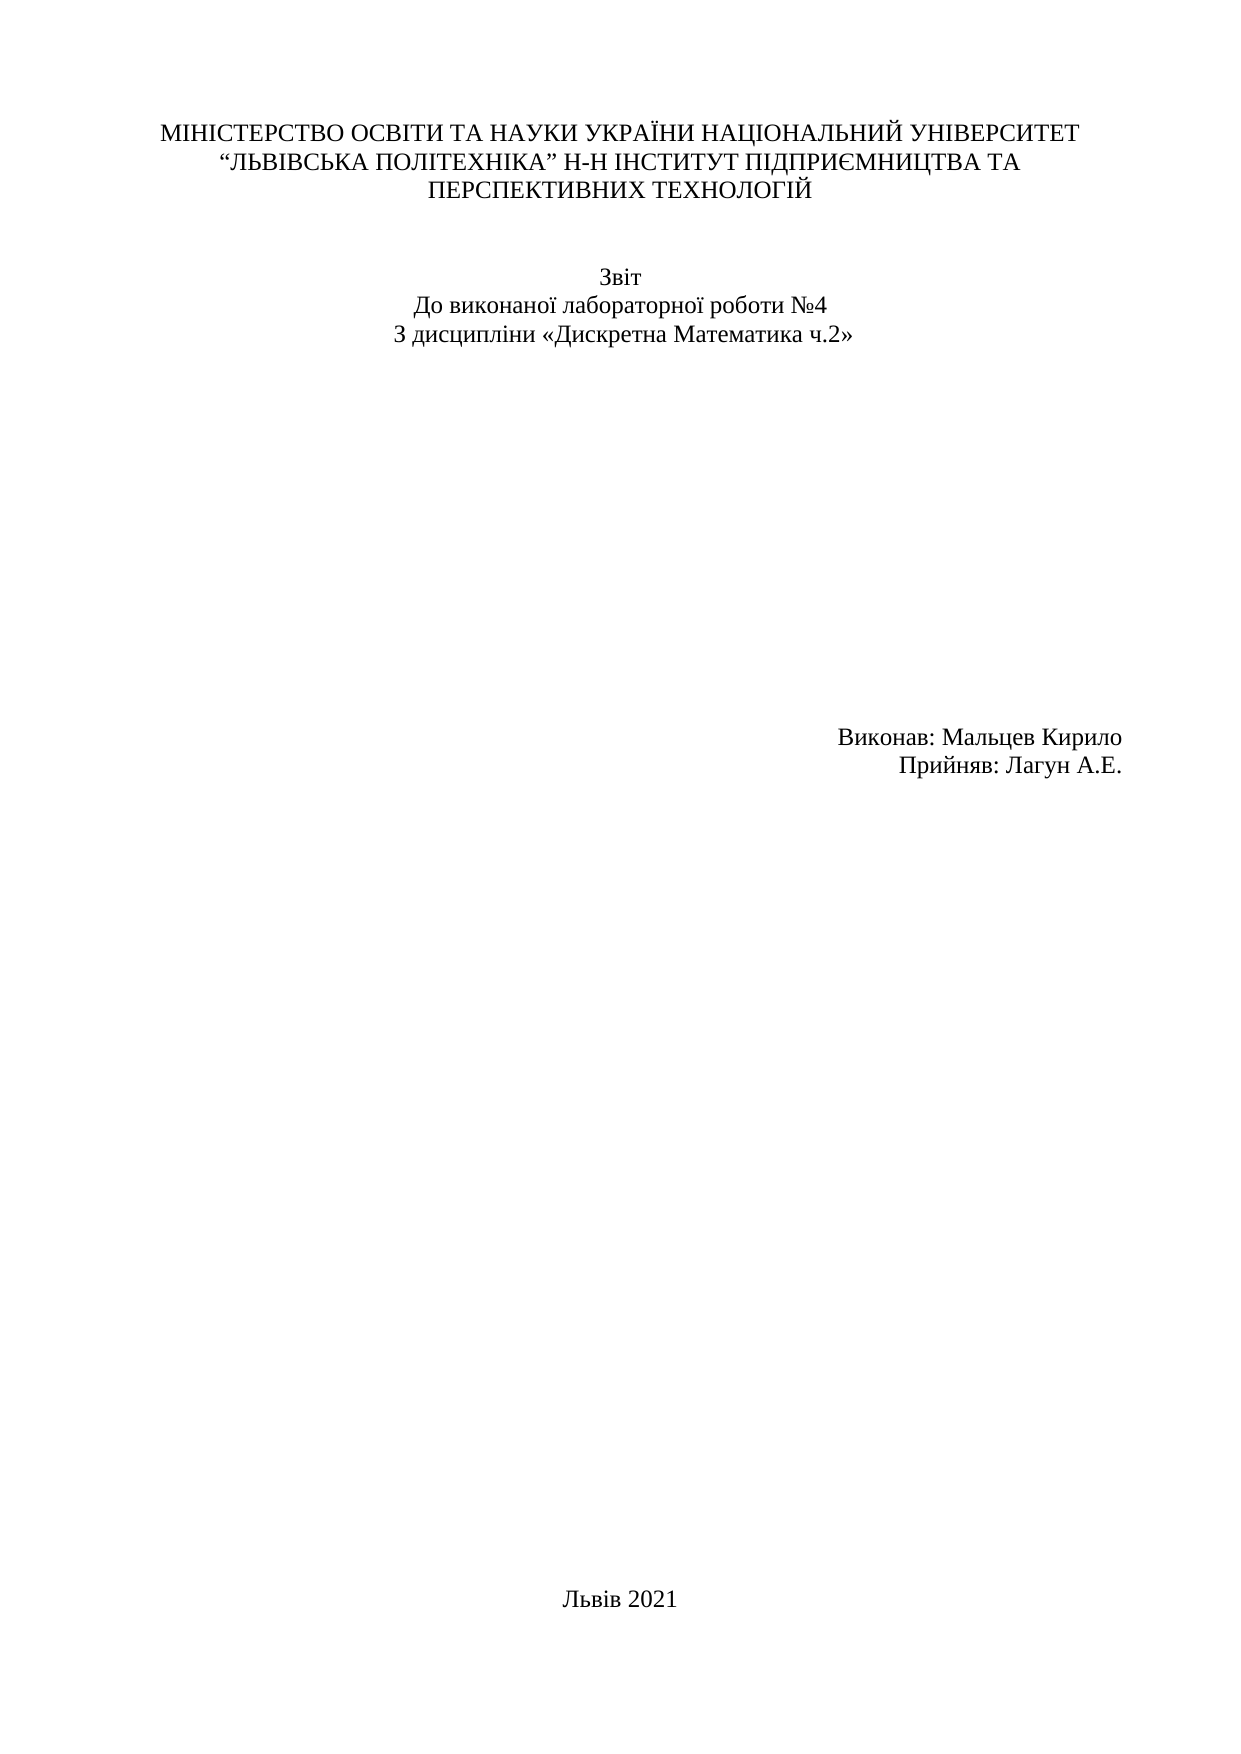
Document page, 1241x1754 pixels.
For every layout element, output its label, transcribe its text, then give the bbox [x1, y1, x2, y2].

text З дисципліни «Дискретна Математика ч.2» [118, 319, 1122, 348]
text МІНІСТЕРСТВО ОСВІТИ ТА НАУКИ УКРАЇНИ НАЦІОНАЛЬНИЙ УНІВЕРСИТЕТ “ЛЬВІВСЬКА ПОЛІТЕХНІКА” Н-Н ІНСТИТУТ ПІДПРИЄМНИЦТВА ТА ПЕРСПЕКТИВНИХ ТЕХНОЛОГІЙ [118, 118, 1122, 204]
text До виконаної лабораторної роботи №4 [118, 291, 1122, 319]
text Прийняв: Лагун А.Е. [118, 751, 1122, 779]
text Звіт [118, 262, 1122, 291]
text Львів 2021 [118, 1584, 1122, 1613]
text Виконав: Мальцев Кирило [118, 722, 1122, 751]
